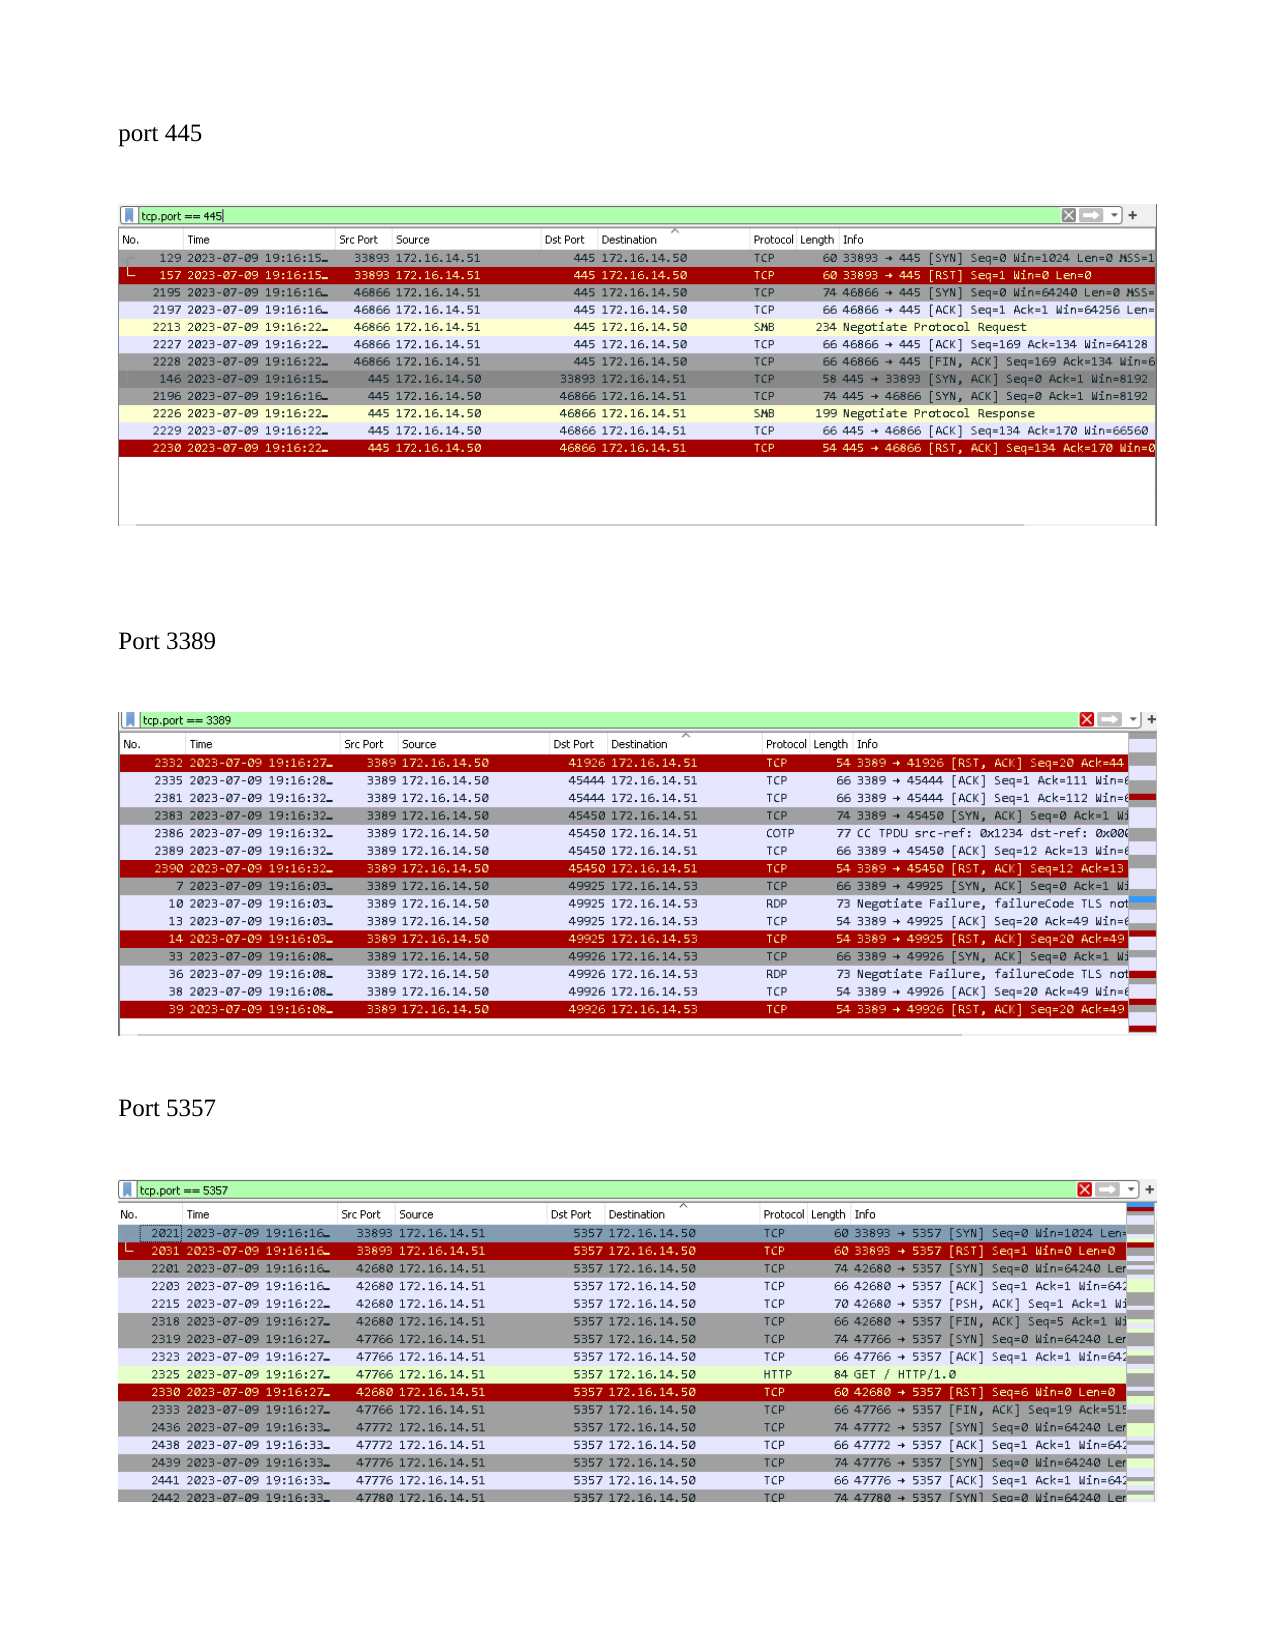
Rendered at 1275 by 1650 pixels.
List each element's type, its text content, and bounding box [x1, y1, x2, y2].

picture [118, 204, 1157, 526]
text Port 5357 [118, 1093, 1157, 1122]
text Port 3389 [118, 626, 1157, 655]
picture [118, 1179, 1157, 1502]
text port 445 [118, 118, 1157, 147]
picture [118, 712, 1157, 1036]
